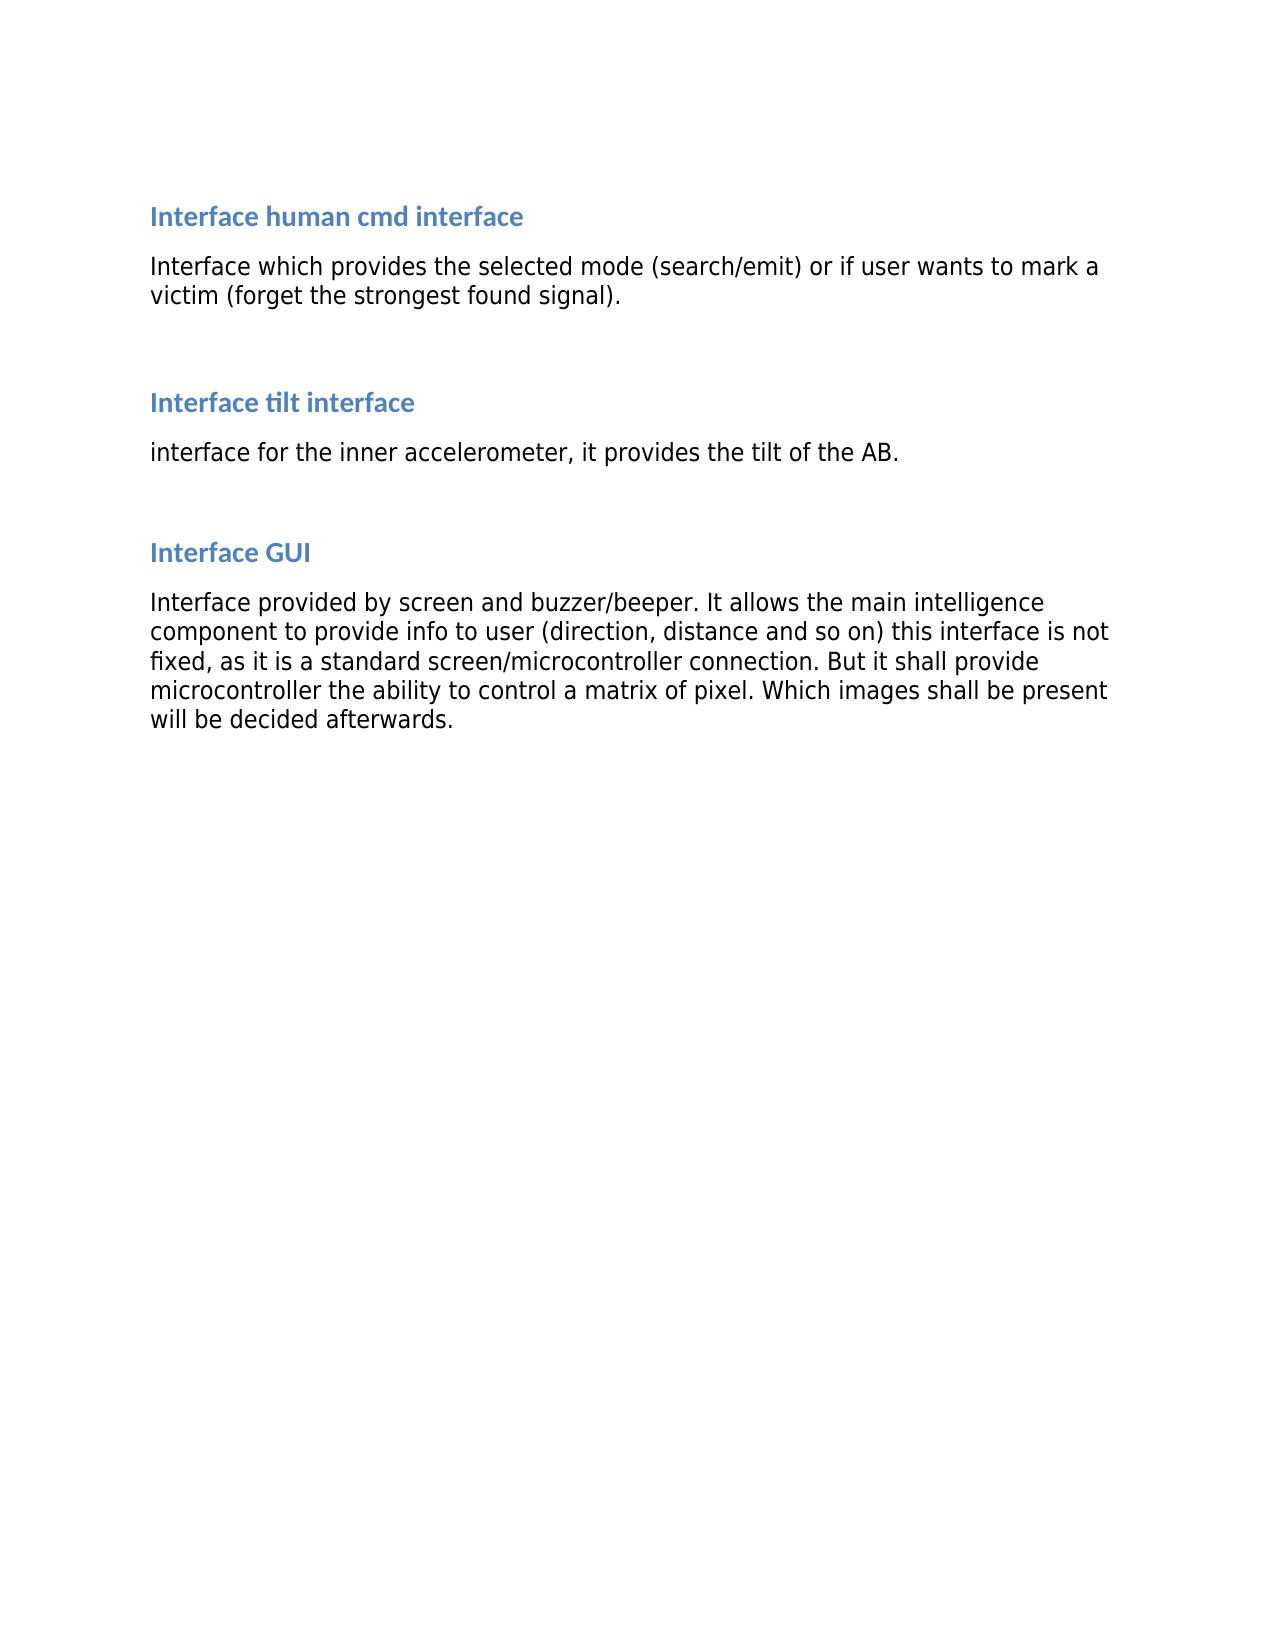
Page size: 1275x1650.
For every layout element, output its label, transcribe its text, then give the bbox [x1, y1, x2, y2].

text Interface provided by screen and buzzer/beeper. It allows the main intelligence component to provide info to user (direction, distance and so on) this interface is not fixed, as it is a standard screen/microcontroller connection. But it shall provide microcontroller the ability to control a matrix of pixel. Which images shall be present will be decided afterwards. [150, 588, 1125, 734]
text Interface GUI [150, 534, 1125, 569]
text interface for the inner accelerometer, it provides the tilt of the AB. [150, 438, 1125, 467]
text Interface human cmd interface [150, 198, 1125, 233]
text Interface which provides the selected mode (search/emit) or if user wants to mark a victim (forget the strongest found signal). [150, 252, 1125, 311]
text Interface tilt interface [150, 384, 1125, 419]
